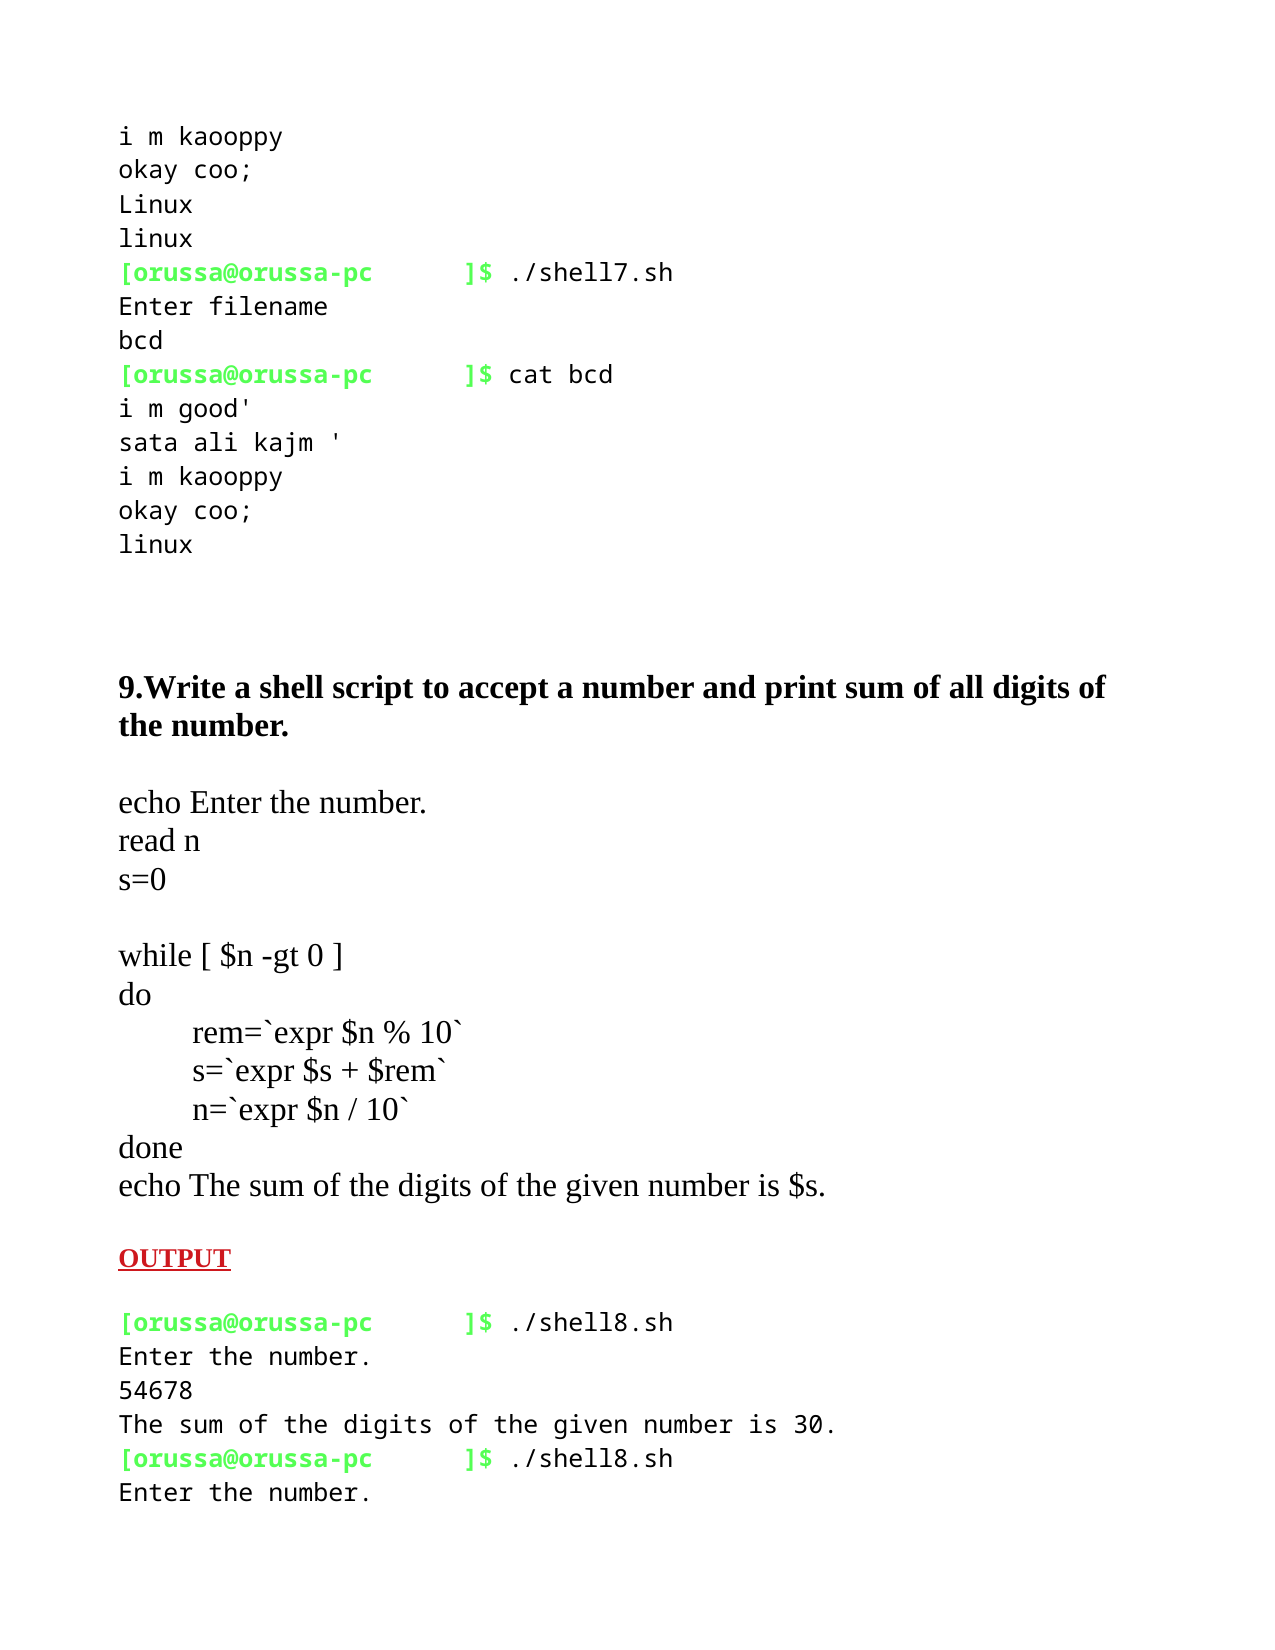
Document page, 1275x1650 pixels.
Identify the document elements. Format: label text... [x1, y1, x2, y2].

text 9.Write a shell script to accept a number and print sum of all digits of the number. [118, 667, 1157, 744]
text OUTPUT [118, 1242, 1157, 1273]
text s=`expr $s + $rem` [118, 1051, 1157, 1089]
text [orussa@orussa-pc Linux]$ ./shell8.sh Enter the number. 54678 The sum of the digits of the given number is 30. [orussa@orussa-pc Linux]$ ./shell8.sh Enter the number. [118, 1305, 1157, 1509]
text rem=`expr $n % 10` [118, 1012, 1157, 1051]
text do [118, 974, 1157, 1012]
text echo Enter the number. [118, 782, 1157, 821]
text echo The sum of the digits of the given number is $s. [118, 1166, 1157, 1204]
text s=0 [118, 859, 1157, 897]
text while [ $n -gt 0 ] [118, 936, 1157, 974]
text read n [118, 821, 1157, 859]
text n=`expr $n / 10` [118, 1089, 1157, 1127]
text done [118, 1127, 1157, 1166]
text i m kaooppy okay coo; Linux linux [orussa@orussa-pc Linux]$ ./shell7.sh Enter filename bcd [orussa@orussa-pc Linux]$ cat bcd i m good' sata ali kajm ' i m kaooppy okay coo; linux [118, 118, 1157, 629]
